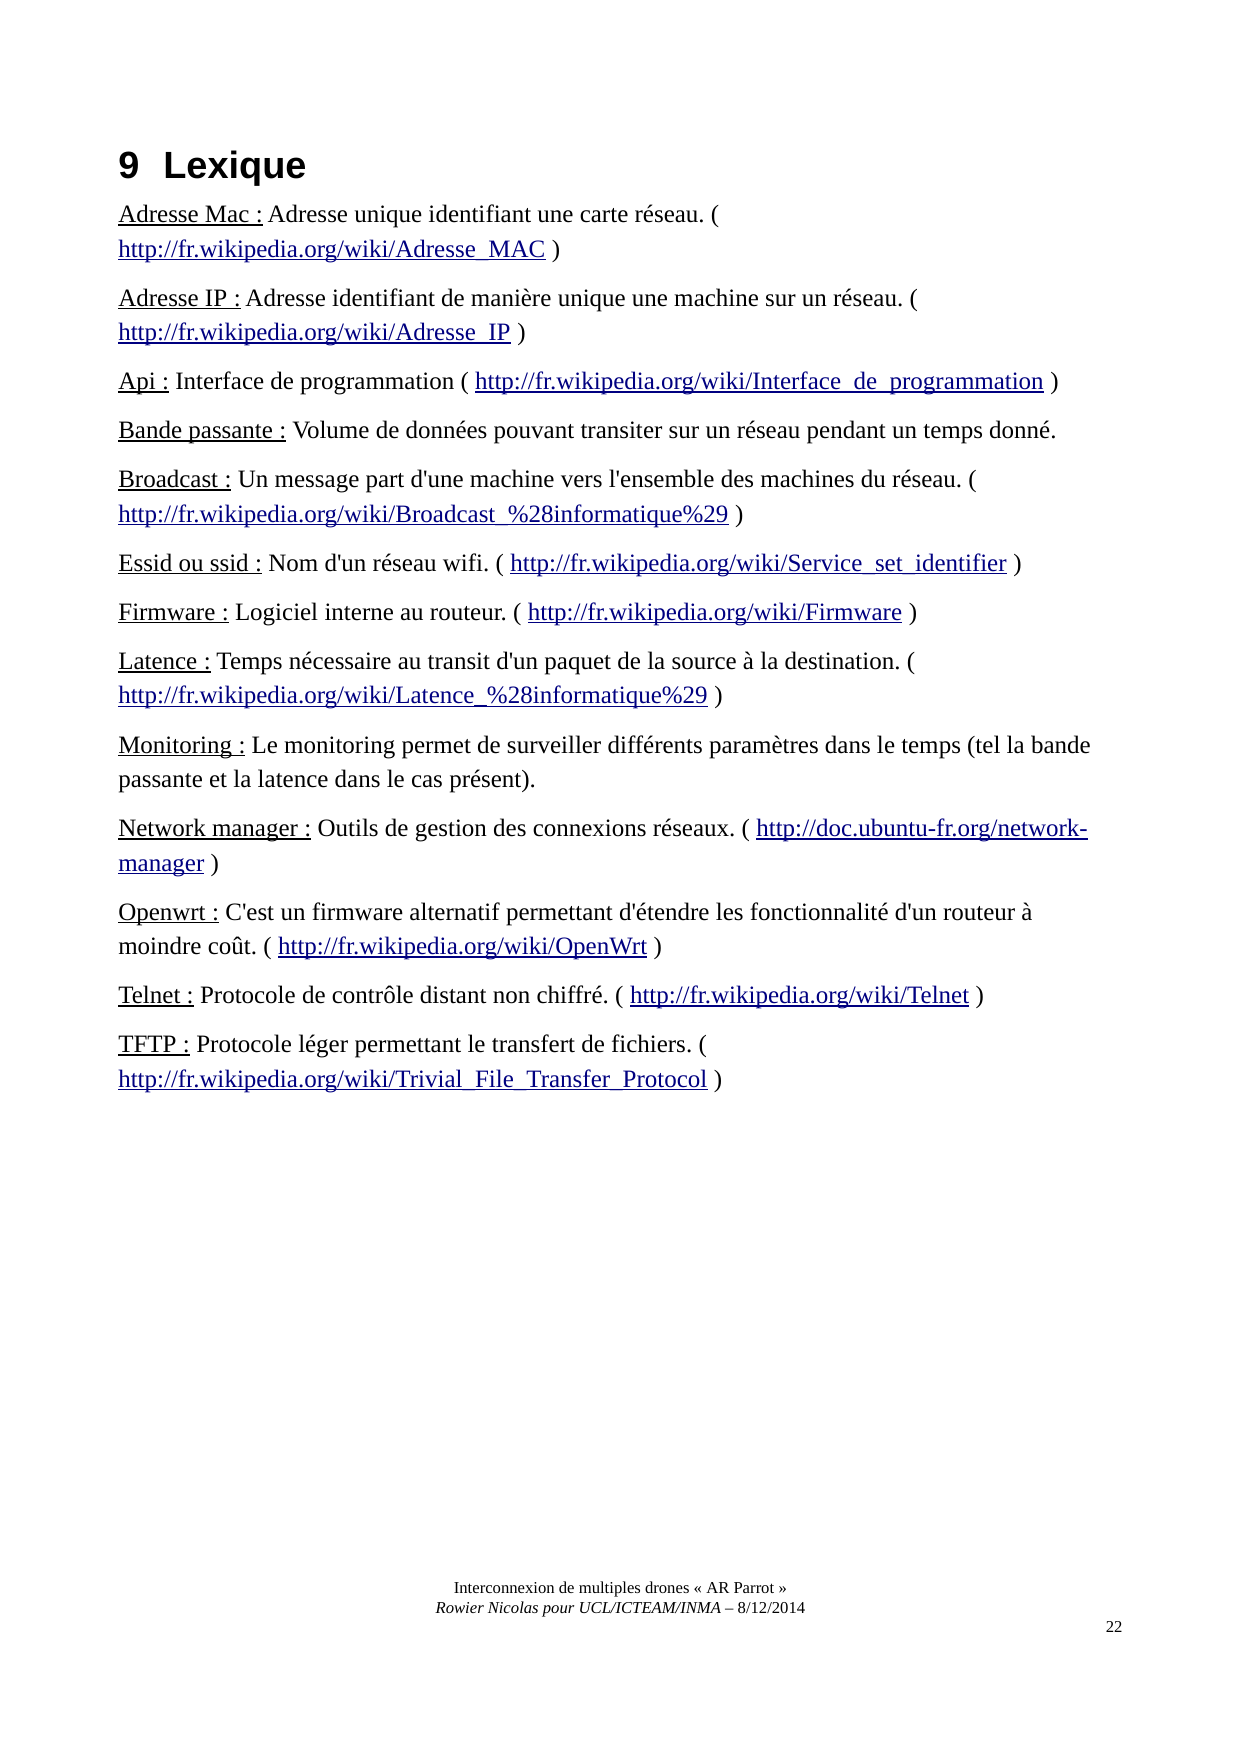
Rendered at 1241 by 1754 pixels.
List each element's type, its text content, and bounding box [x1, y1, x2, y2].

text Bande passante : Volume de données pouvant transiter sur un réseau pendant un temps donné. [118, 415, 1122, 444]
text Api : Interface de programmation ( http://fr.wikipedia.org/wiki/Interface_de_programmation ) [118, 366, 1122, 395]
text Essid ou ssid : Nom d'un réseau wifi. ( http://fr.wikipedia.org/wiki/Service_set_identifier ) [118, 548, 1122, 577]
text Openwrt : C'est un firmware alternatif permettant d'étendre les fonctionnalité d'un routeur à moindre coût. ( http://fr.wikipedia.org/wiki/OpenWrt ) [118, 897, 1122, 960]
text Telnet : Protocole de contrôle distant non chiffré. ( http://fr.wikipedia.org/wiki/Telnet ) [118, 980, 1122, 1009]
text Broadcast : Un message part d'une machine vers l'ensemble des machines du réseau. ( http://fr.wikipedia.org/wiki/Broadcast_%28informatique%29 ) [118, 464, 1122, 528]
subtitle Lexique [118, 143, 1122, 187]
text Network manager : Outils de gestion des connexions réseaux. ( http://doc.ubuntu-fr.org/network-manager ) [118, 813, 1122, 876]
text Adresse IP : Adresse identifiant de manière unique une machine sur un réseau. ( http://fr.wikipedia.org/wiki/Adresse_IP ) [118, 283, 1122, 346]
text Adresse Mac : Adresse unique identifiant une carte réseau. ( http://fr.wikipedia.org/wiki/Adresse_MAC ) [118, 199, 1122, 262]
text Firmware : Logiciel interne au routeur. ( http://fr.wikipedia.org/wiki/Firmware ) [118, 597, 1122, 626]
text Latence : Temps nécessaire au transit d'un paquet de la source à la destination. ( http://fr.wikipedia.org/wiki/Latence_%28informatique%29 ) [118, 646, 1122, 709]
text TFTP : Protocole léger permettant le transfert de fichiers. ( http://fr.wikipedia.org/wiki/Trivial_File_Transfer_Protocol ) [118, 1029, 1122, 1093]
text Monitoring : Le monitoring permet de surveiller différents paramètres dans le temps (tel la bande passante et la latence dans le cas présent). [118, 730, 1122, 793]
